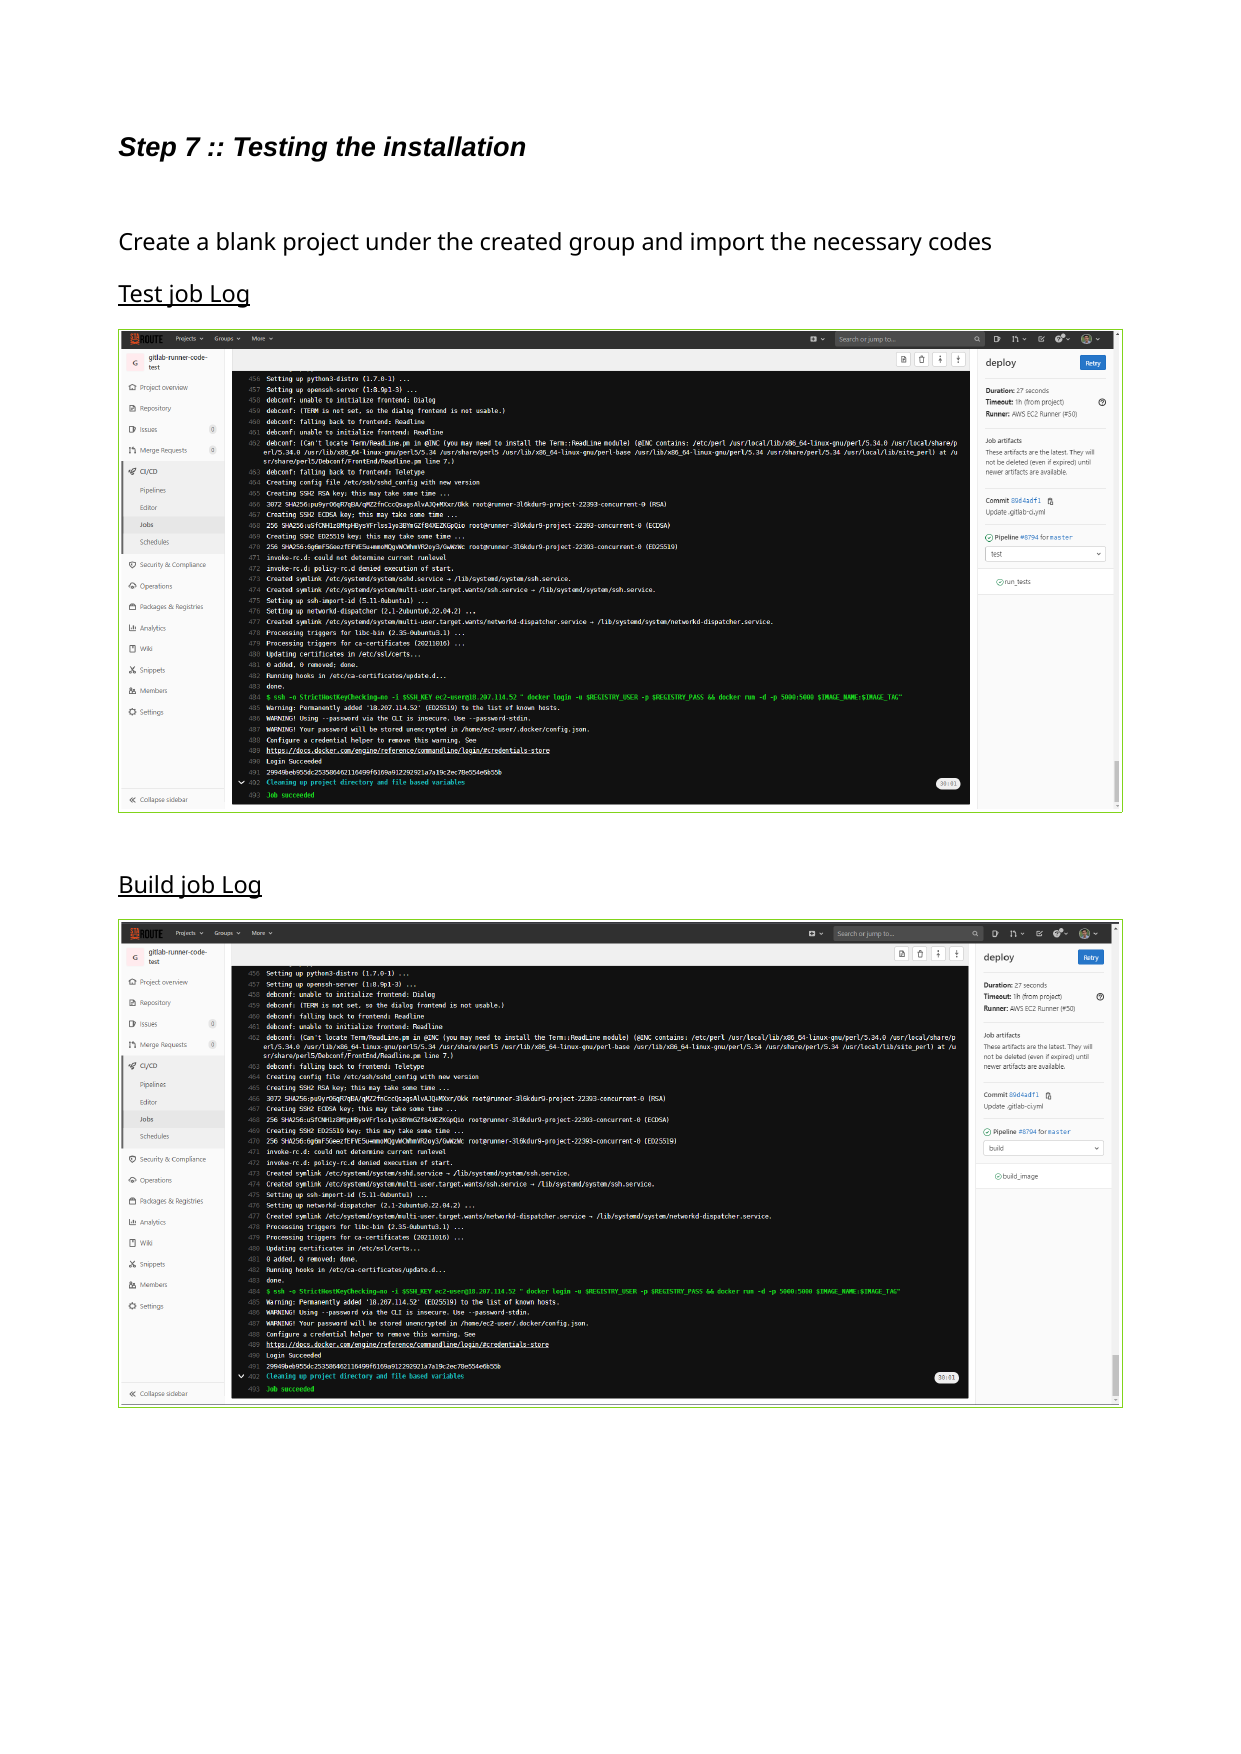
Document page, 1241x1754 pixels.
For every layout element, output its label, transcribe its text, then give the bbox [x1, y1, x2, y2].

subtitle Step 7 :: Testing the installation [118, 131, 1122, 162]
picture [121, 331, 1119, 809]
text Test job Log [118, 277, 1122, 309]
text Build job Log [118, 868, 1122, 900]
text Create a blank project under the created group and import the necessary codes [118, 226, 1122, 258]
picture [121, 922, 1119, 1405]
